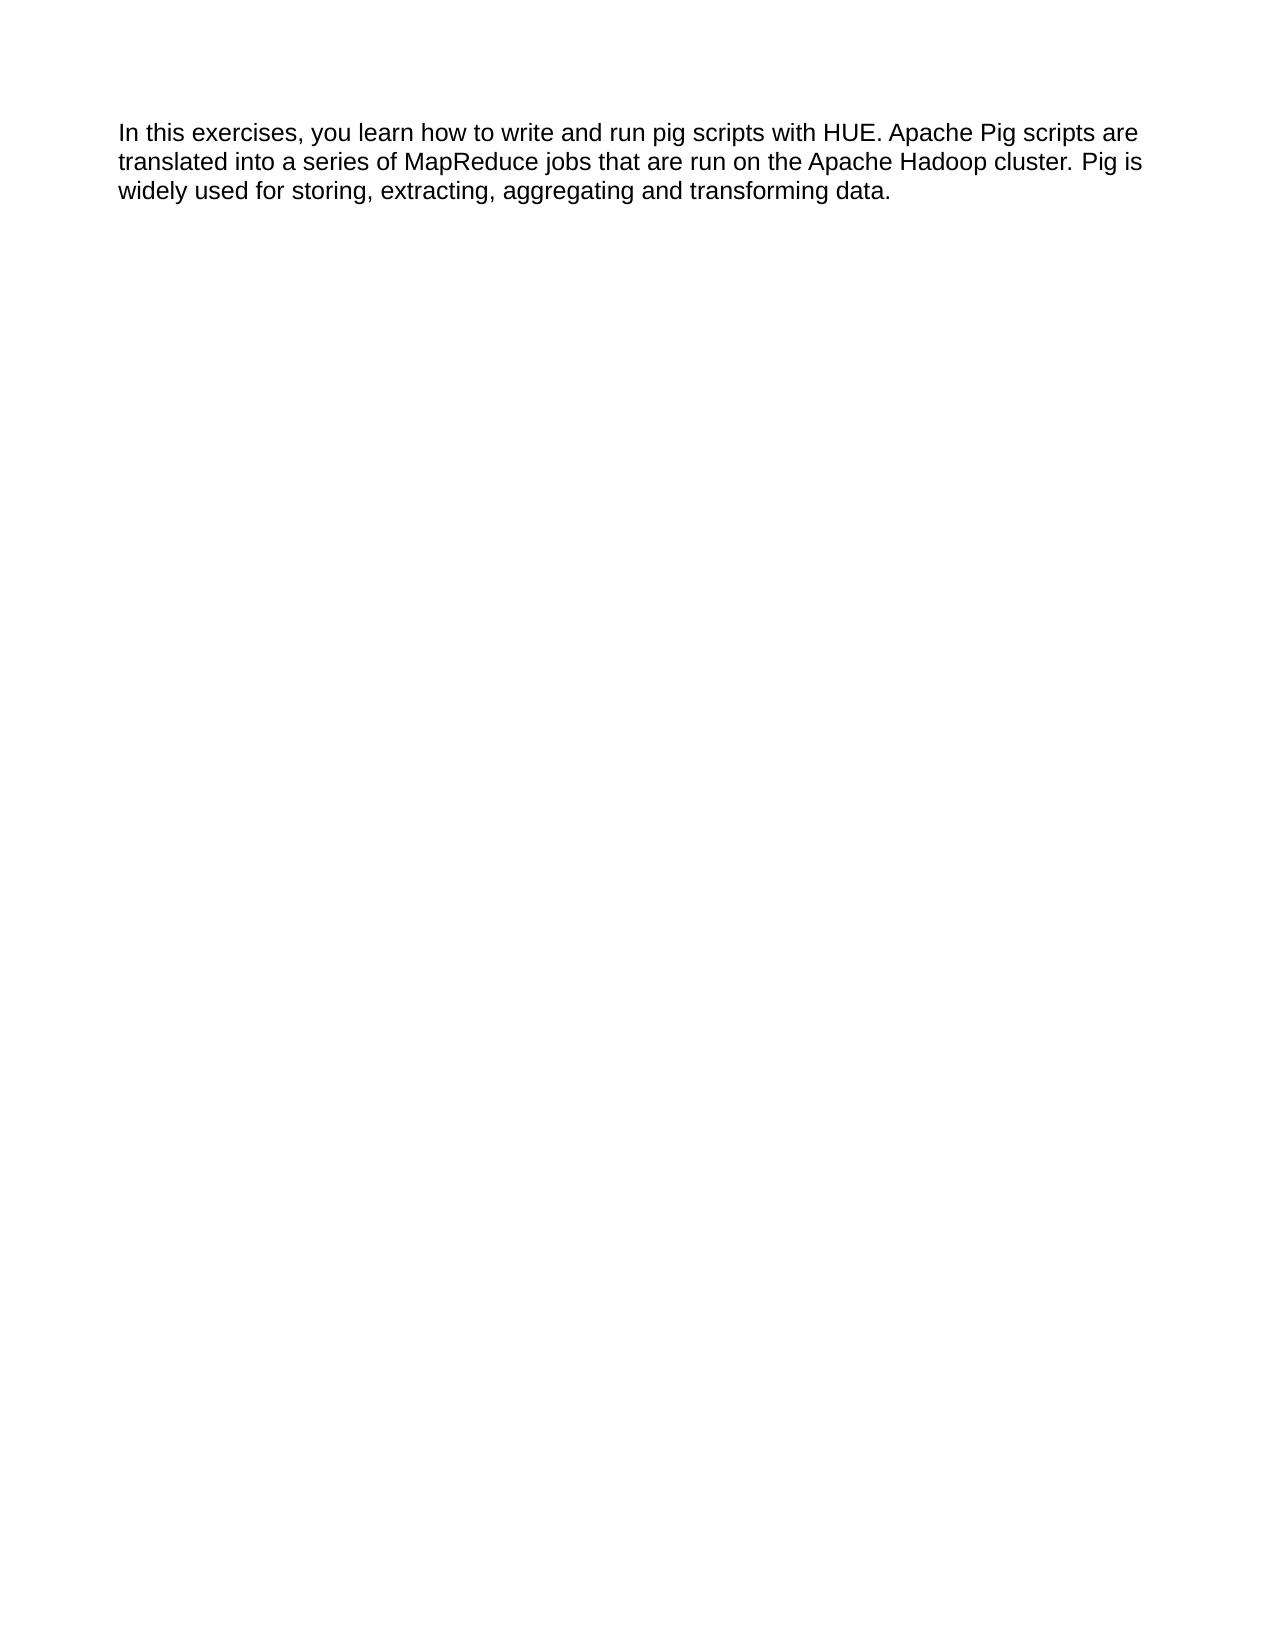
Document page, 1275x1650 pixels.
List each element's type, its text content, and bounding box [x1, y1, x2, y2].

text In this exercises, you learn how to write and run pig scripts with HUE. Apache Pig scripts are translated into a series of MapReduce jobs that are run on the Apache Hadoop cluster. Pig is widely used for storing, extracting, aggregating and transforming data. [118, 118, 1157, 204]
